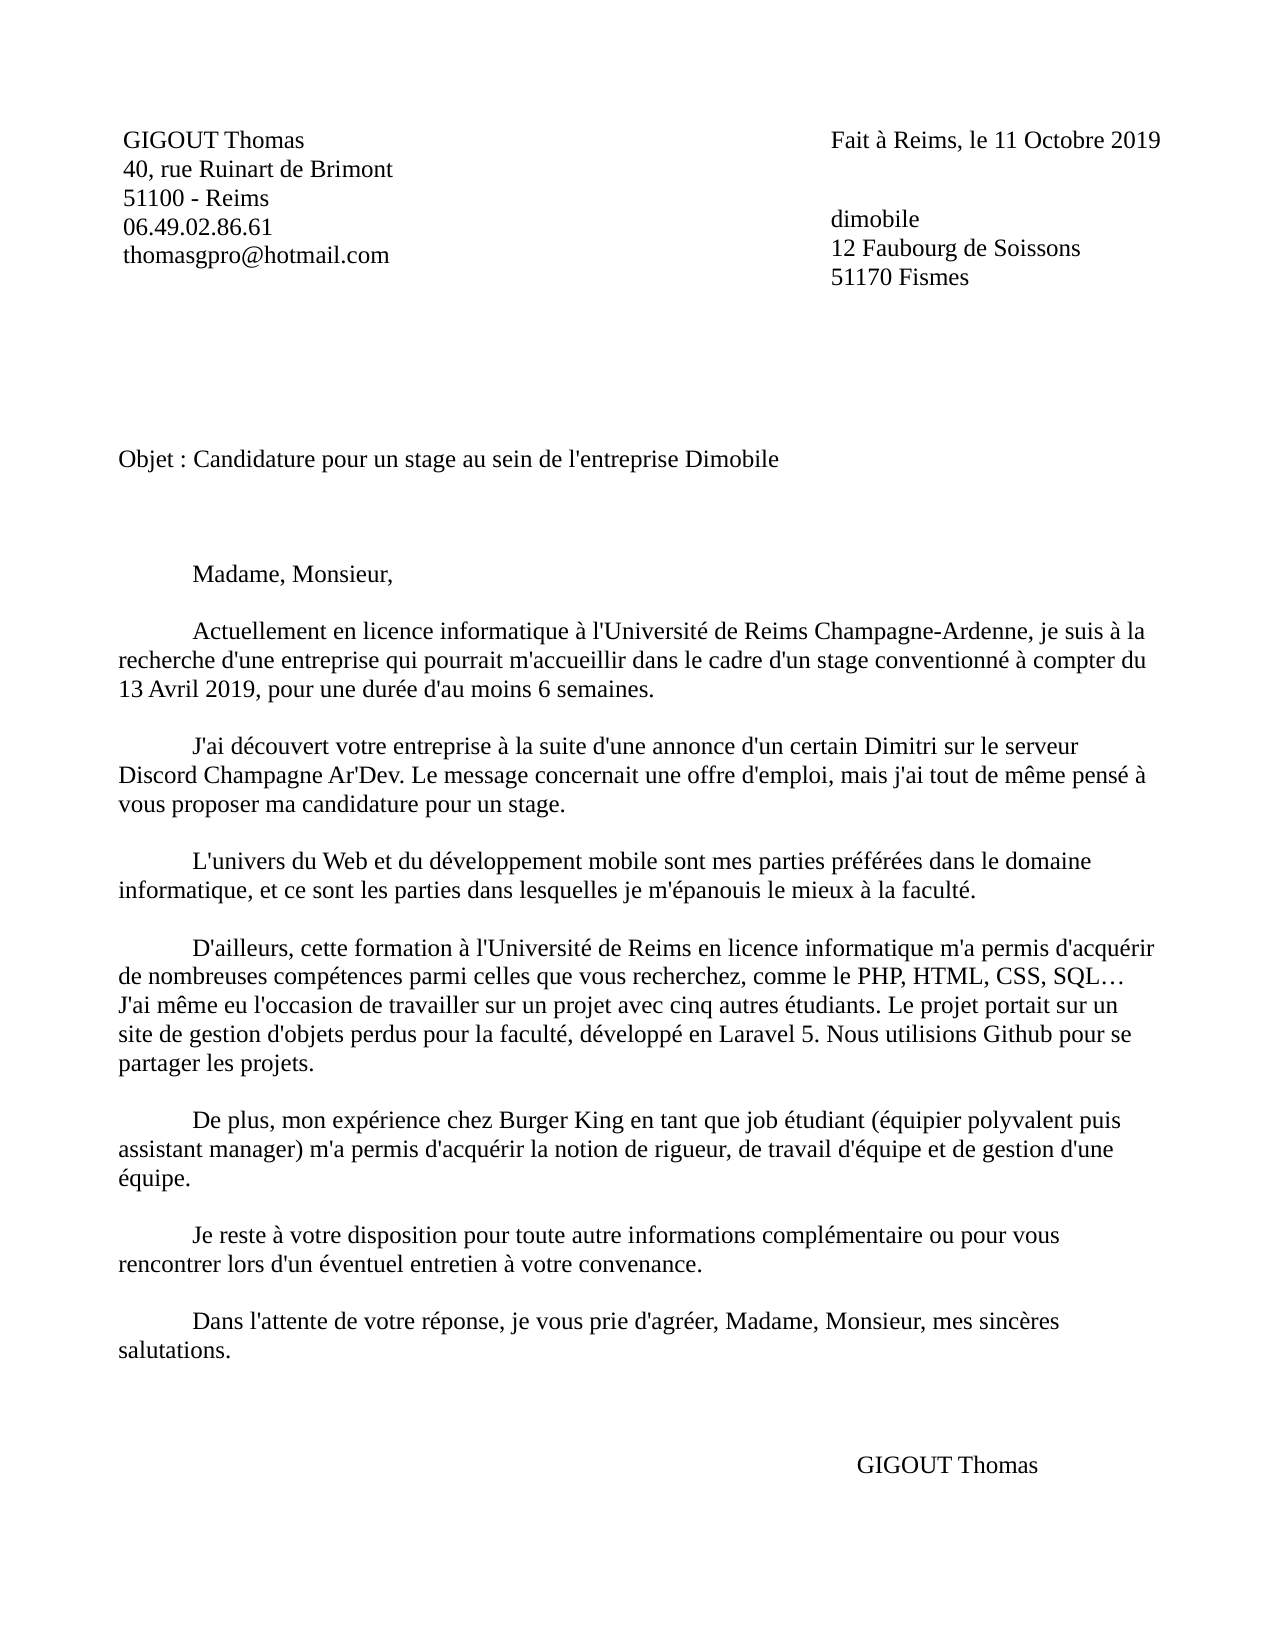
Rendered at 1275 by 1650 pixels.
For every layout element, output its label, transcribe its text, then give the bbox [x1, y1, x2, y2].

text 12 Faubourg de Soissons [831, 233, 1202, 262]
text GIGOUT Thomas [857, 1450, 1157, 1479]
text De plus, mon expérience chez Burger King en tant que job étudiant (équipier polyvalent puis assistant manager) m'a permis d'acquérir la notion de rigueur, de travail d'équipe et de gestion d'une équipe. [118, 1105, 1157, 1191]
text 51170 Fismes [831, 262, 1202, 291]
text Dans l'attente de votre réponse, je vous prie d'agréer, Madame, Monsieur, mes sincères salutations. [118, 1306, 1157, 1364]
text 51100 - Reims [123, 183, 494, 212]
text 40, rue Ruinart de Brimont [123, 154, 494, 183]
text Madame, Monsieur, [118, 559, 1157, 588]
text thomasgpro@hotmail.com [123, 241, 494, 269]
text Je reste à votre disposition pour toute autre informations complémentaire ou pour vous rencontrer lors d'un éventuel entretien à votre convenance. [118, 1220, 1157, 1278]
text L'univers du Web et du développement mobile sont mes parties préférées dans le domaine informatique, et ce sont les parties dans lesquelles je m'épanouis le mieux à la faculté. [118, 846, 1157, 904]
text dimobile [831, 204, 1202, 233]
text D'ailleurs, cette formation à l'Université de Reims en licence informatique m'a permis d'acquérir de nombreuses compétences parmi celles que vous recherchez, comme le PHP, HTML, CSS, SQL… J'ai même eu l'occasion de travailler sur un projet avec cinq autres étudiants. Le projet portait sur un site de gestion d'objets perdus pour la faculté, développé en Laravel 5. Nous utilisions Github pour se partager les projets. [118, 933, 1157, 1076]
text Objet : Candidature pour un stage au sein de l'entreprise Dimobile [118, 444, 1157, 473]
text 06.49.02.86.61 [123, 212, 494, 241]
text GIGOUT Thomas [123, 126, 494, 154]
text J'ai découvert votre entreprise à la suite d'une annonce d'un certain Dimitri sur le serveur Discord Champagne Ar'Dev. Le message concernait une offre d'emploi, mais j'ai tout de même pensé à vous proposer ma candidature pour un stage. [118, 731, 1157, 818]
text Actuellement en licence informatique à l'Université de Reims Champagne-Ardenne, je suis à la recherche d'une entreprise qui pourrait m'accueillir dans le cadre d'un stage conventionné à compter du 13 Avril 2019, pour une durée d'au moins 6 semaines. [118, 616, 1157, 703]
text Fait à Reims, le 11 Octobre 2019 [831, 126, 1235, 154]
